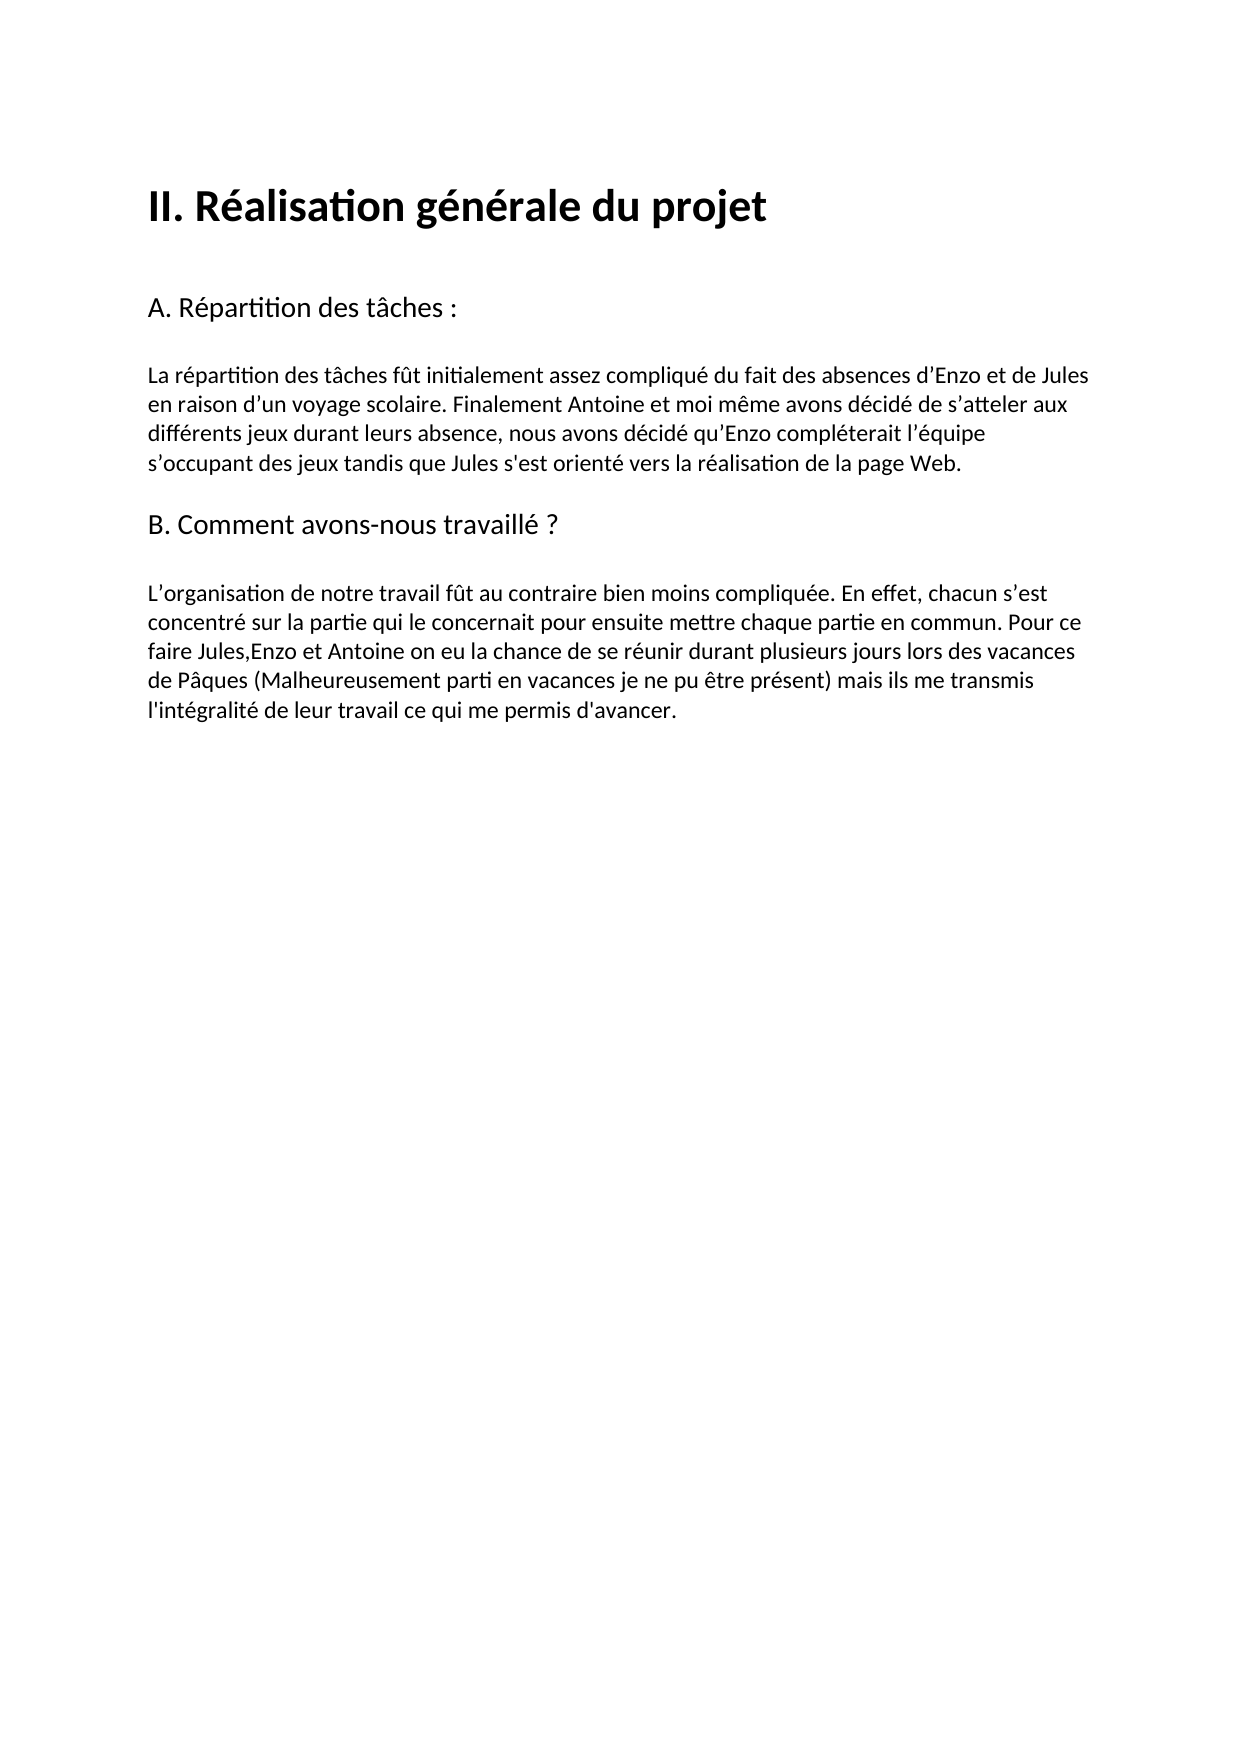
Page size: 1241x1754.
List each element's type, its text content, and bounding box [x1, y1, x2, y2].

text L’organisation de notre travail fût au contraire bien moins compliquée. En effet, chacun s’est concentré sur la partie qui le concernait pour ensuite mettre chaque partie en commun. Pour ce faire Jules,Enzo et Antoine on eu la chance de se réunir durant plusieurs jours lors des vacances de Pâques (Malheureusement parti en vacances je ne pu être présent) mais ils me transmis l'intégralité de leur travail ce qui me permis d'avancer. [148, 578, 1093, 724]
text B. Comment avons-nous travaillé ? [148, 506, 1093, 542]
text La répartition des tâches fût initialement assez compliqué du fait des absences d’Enzo et de Jules en raison d’un voyage scolaire. Finalement Antoine et moi même avons décidé de s’atteler aux différents jeux durant leurs absence, nous avons décidé qu’Enzo compléterait l’équipe s’occupant des jeux tandis que Jules s'est orienté vers la réalisation de la page Web. [148, 360, 1093, 477]
text II. Réalisation générale du projet [148, 177, 1093, 233]
text A. Répartition des tâches : [148, 289, 1093, 324]
